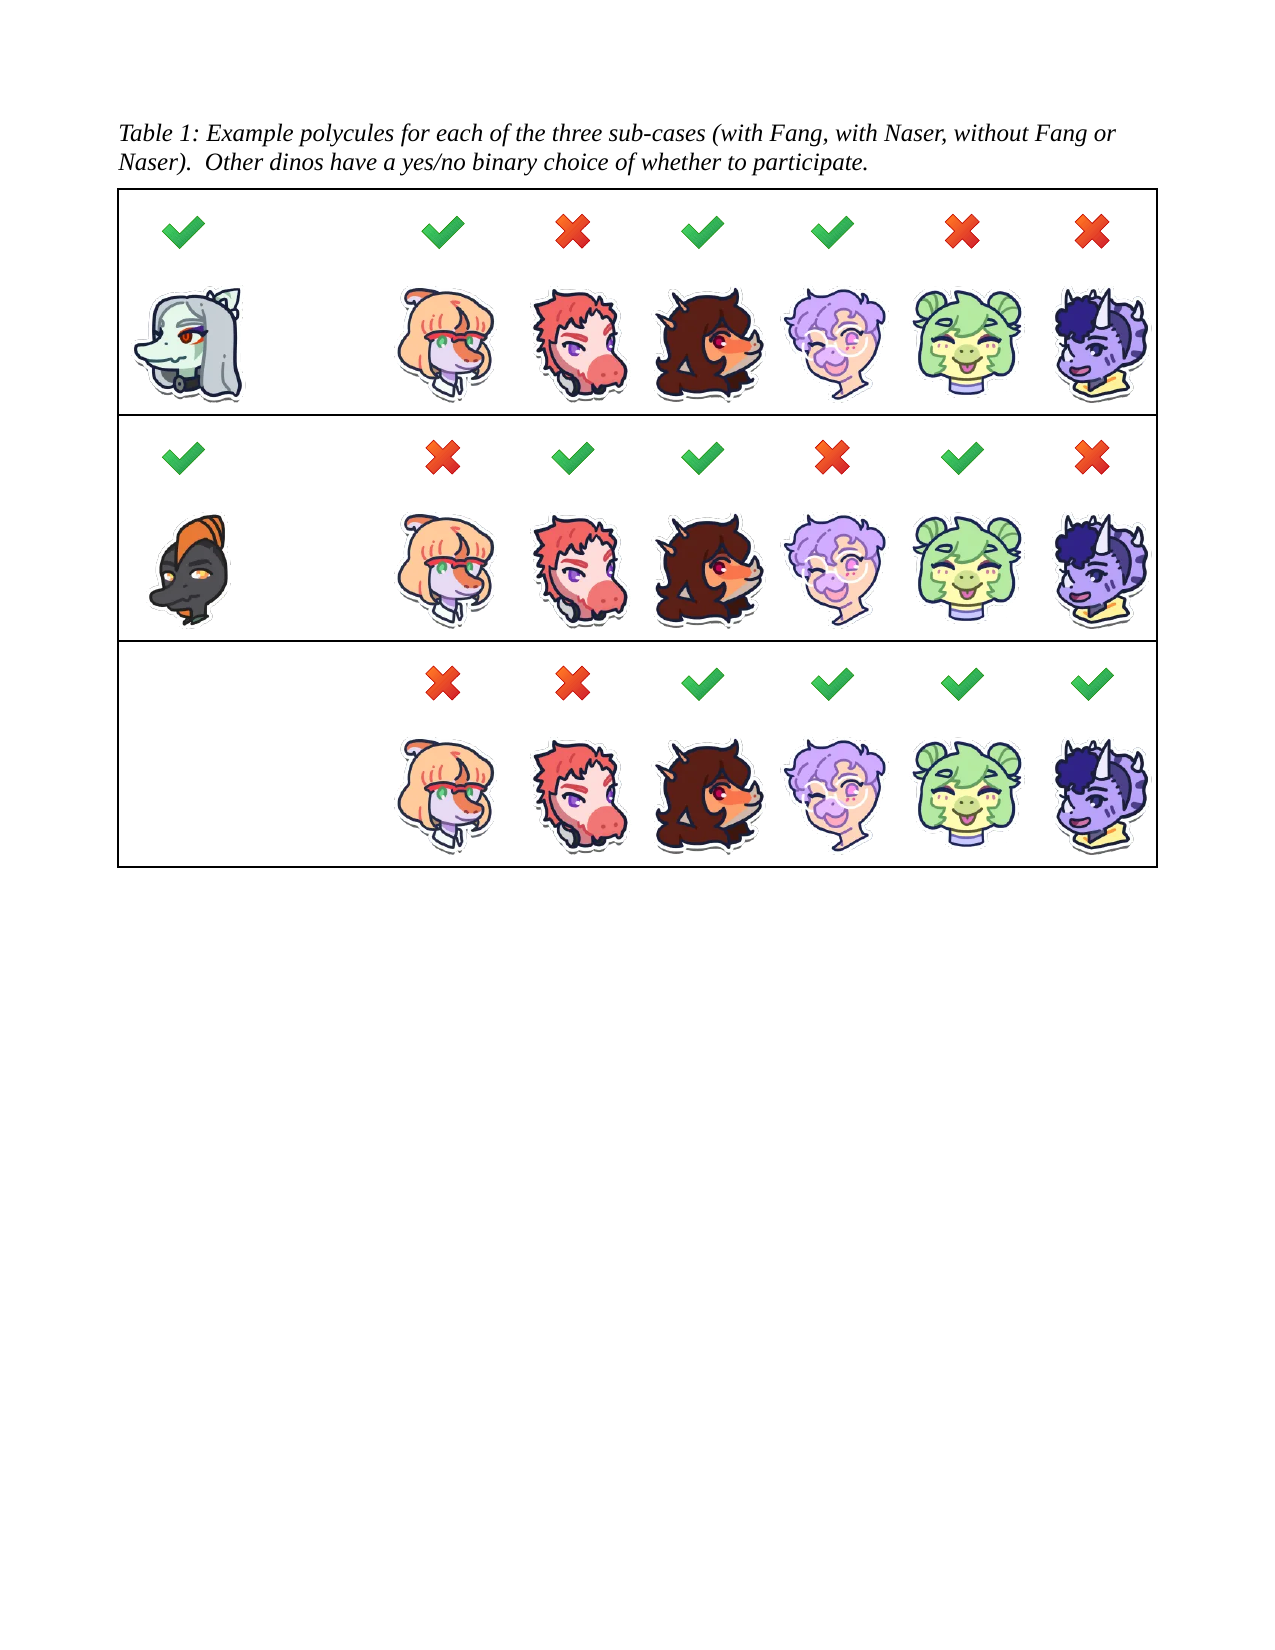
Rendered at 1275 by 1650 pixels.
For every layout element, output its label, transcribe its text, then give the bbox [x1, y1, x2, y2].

table_header [119, 190, 248, 272]
table_cell [378, 416, 508, 498]
table_cell [638, 724, 767, 866]
table_cell [248, 642, 378, 724]
picture [129, 510, 248, 629]
table_header [508, 190, 637, 272]
picture [778, 510, 898, 629]
picture [778, 736, 898, 855]
table_cell [897, 498, 1027, 640]
picture [389, 284, 508, 403]
picture [389, 736, 508, 855]
table_cell [508, 724, 637, 866]
table_cell [248, 498, 378, 640]
table_cell [378, 724, 508, 866]
table_cell [119, 724, 248, 866]
picture [908, 284, 1027, 403]
table_cell [638, 273, 767, 414]
table_cell [767, 416, 897, 498]
picture [649, 510, 768, 629]
table_cell [508, 273, 637, 414]
table_cell [638, 642, 767, 724]
picture [389, 510, 508, 629]
table_cell [119, 273, 248, 414]
picture [519, 284, 638, 403]
table_cell [1027, 724, 1156, 866]
table_cell [508, 642, 637, 724]
picture [778, 284, 898, 403]
table_cell [508, 498, 637, 640]
text Table 1: Example polycules for each of the three sub-cases (with Fang, with Naser, without Fang or Naser). Other dinos have a yes/no binary choice of whether to participate. [118, 118, 1157, 176]
picture [649, 284, 768, 403]
table_cell [1027, 416, 1156, 498]
table_cell [767, 273, 897, 414]
picture [649, 736, 768, 855]
picture [1038, 510, 1157, 629]
table_cell [119, 642, 248, 724]
table_cell [1027, 273, 1156, 414]
picture [1038, 284, 1157, 403]
table_cell [638, 498, 767, 640]
table_header [638, 190, 767, 272]
table_header [897, 190, 1027, 272]
table_cell [378, 498, 508, 640]
picture [908, 510, 1027, 629]
table_cell [248, 273, 378, 414]
picture [1038, 736, 1157, 855]
table_cell [897, 642, 1027, 724]
table_cell [897, 416, 1027, 498]
table_cell [767, 498, 897, 640]
table_header [378, 190, 508, 272]
table_cell [378, 273, 508, 414]
picture [908, 736, 1027, 855]
table_header [767, 190, 897, 272]
table_cell [1027, 642, 1156, 724]
table_cell [638, 416, 767, 498]
table_cell [248, 724, 378, 866]
table_header [1027, 190, 1156, 272]
table_cell [897, 273, 1027, 414]
table_cell [378, 642, 508, 724]
table_cell [767, 642, 897, 724]
picture [129, 284, 248, 403]
table_cell [1027, 498, 1156, 640]
picture [519, 510, 638, 629]
table_cell [119, 498, 248, 640]
table_cell [897, 724, 1027, 866]
table_cell [508, 416, 637, 498]
table_cell [119, 416, 248, 498]
picture [519, 736, 638, 855]
table_header [248, 190, 378, 272]
table_cell [767, 724, 897, 866]
table_cell [248, 416, 378, 498]
